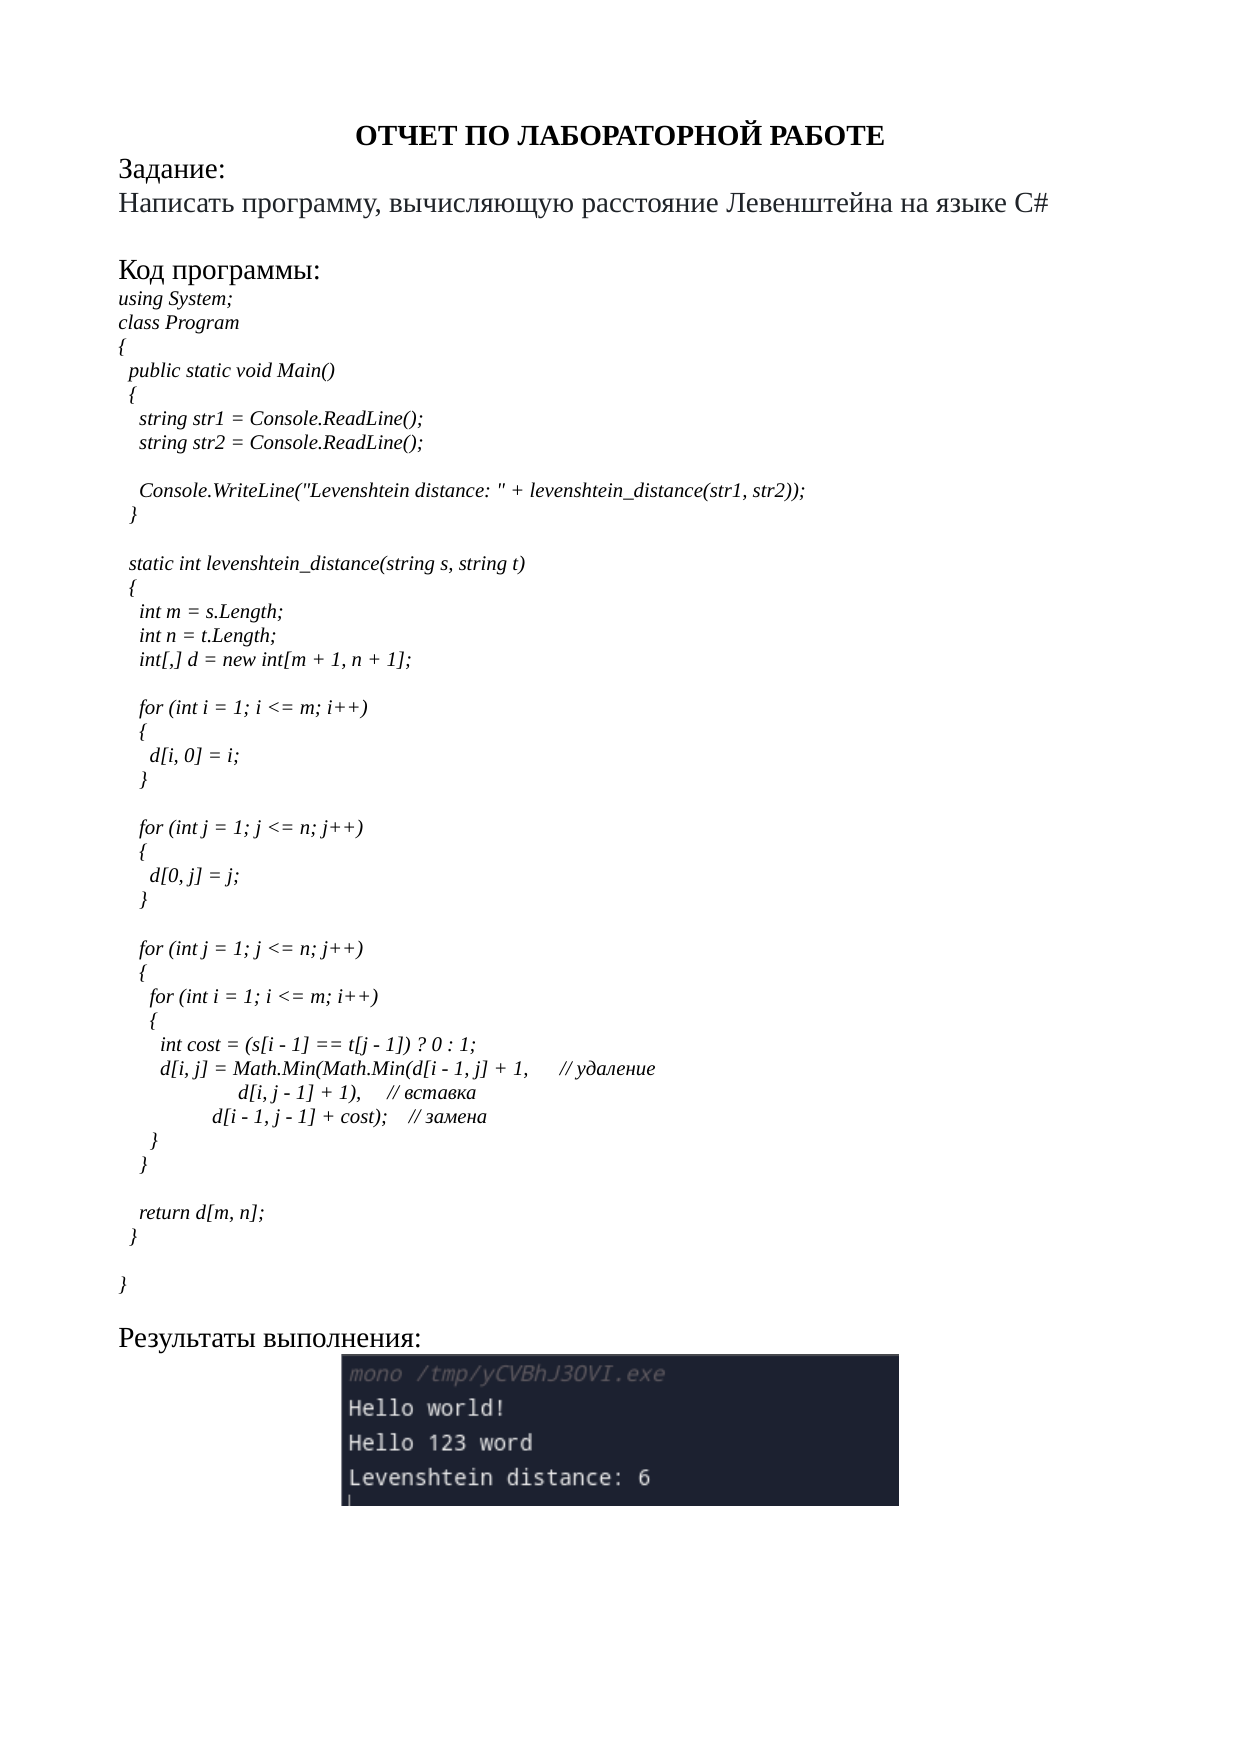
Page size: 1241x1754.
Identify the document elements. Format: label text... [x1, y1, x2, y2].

text Задание: [118, 152, 1122, 185]
text using System; [118, 286, 1122, 310]
text } [118, 1224, 1122, 1248]
text ОТЧЕТ ПО ЛАБОРАТОРНОЙ РАБОТЕ [118, 118, 1122, 152]
text int[,] d = new int[m + 1, n + 1]; [118, 647, 1122, 671]
text { [118, 839, 1122, 863]
text return d[m, n]; [118, 1200, 1122, 1224]
text int cost = (s[i - 1] == t[j - 1]) ? 0 : 1; [118, 1032, 1122, 1056]
text { [118, 719, 1122, 743]
text class Program [118, 310, 1122, 334]
text { [118, 382, 1122, 406]
text int m = s.Length; [118, 599, 1122, 623]
text } [118, 502, 1122, 526]
text d[i, j] = Math.Min(Math.Min(d[i - 1, j] + 1, // удаление [118, 1056, 1122, 1080]
text d[0, j] = j; [118, 863, 1122, 887]
text for (int i = 1; i <= m; i++) [118, 695, 1122, 719]
text for (int i = 1; i <= m; i++) [118, 984, 1122, 1008]
text d[i, j - 1] + 1), // вставка [118, 1080, 1122, 1104]
text string str2 = Console.ReadLine(); [118, 430, 1122, 454]
text { [118, 334, 1122, 358]
text { [118, 1008, 1122, 1032]
text } [118, 1128, 1122, 1152]
text Написать программу, вычисляющую расстояние Левенштейна на языке C# [118, 185, 1122, 219]
text } [118, 1272, 1122, 1296]
text } [118, 887, 1122, 911]
text Результаты выполнения: [118, 1321, 1122, 1354]
picture [341, 1354, 899, 1506]
text } [118, 767, 1122, 791]
text string str1 = Console.ReadLine(); [118, 406, 1122, 430]
text Код программы: [118, 252, 1122, 286]
text Console.WriteLine("Levenshtein distance: " + levenshtein_distance(str1, str2)); [118, 478, 1122, 502]
text for (int j = 1; j <= n; j++) [118, 936, 1122, 959]
text { [118, 574, 1122, 599]
text int n = t.Length; [118, 623, 1122, 647]
text static int levenshtein_distance(string s, string t) [118, 551, 1122, 574]
text public static void Main() [118, 358, 1122, 382]
text for (int j = 1; j <= n; j++) [118, 815, 1122, 839]
text d[i - 1, j - 1] + cost); // замена [118, 1104, 1122, 1128]
text d[i, 0] = i; [118, 743, 1122, 767]
text { [118, 959, 1122, 984]
text } [118, 1152, 1122, 1176]
